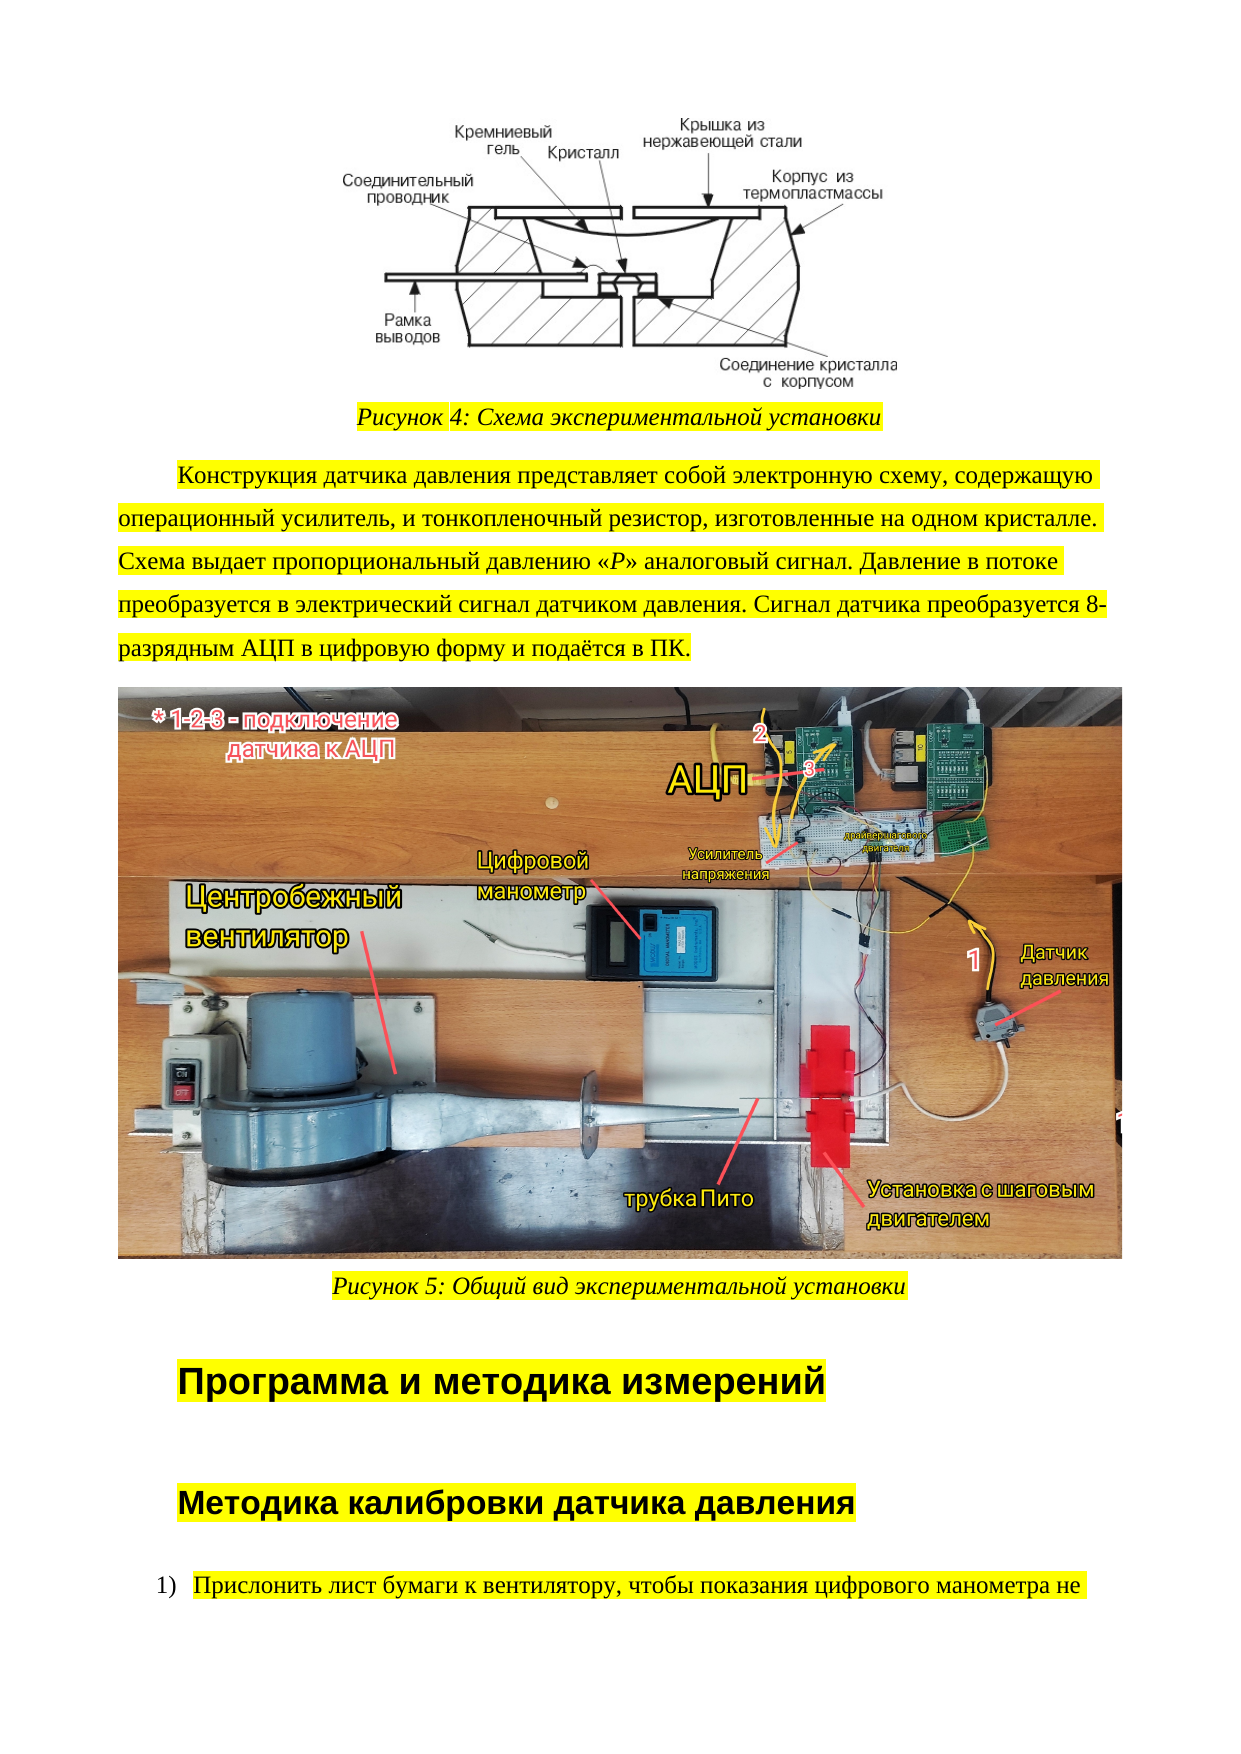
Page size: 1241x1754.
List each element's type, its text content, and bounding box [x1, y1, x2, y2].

list Прислонить лист бумаги к вентилятору, чтобы показания цифрового манометра не [156, 1571, 1122, 1599]
text Рисунок 4: Схема экспериментальной установки [118, 402, 1122, 431]
picture [118, 687, 1123, 1259]
text Рисунок 5: Общий вид экспериментальной установки [118, 1271, 1122, 1300]
picture [342, 118, 898, 390]
text Конструкция датчика давления представляет собой электронную схему, содержащую операционный усилитель, и тонкопленочный резистор, изготовленные на одном кристалле. Схема выдает пропорциональный давлению «Р» аналоговый сигнал. Давление в потоке преобразуется в электрический сигнал датчиком давления. Сигнал датчика преобразуется 8-разрядным АЦП в цифровую форму и подаётся в ПК. [118, 460, 1122, 661]
subtitle Методика калибровки датчика давления [118, 1483, 1122, 1522]
subtitle Программа и методика измерений [118, 1359, 1122, 1402]
